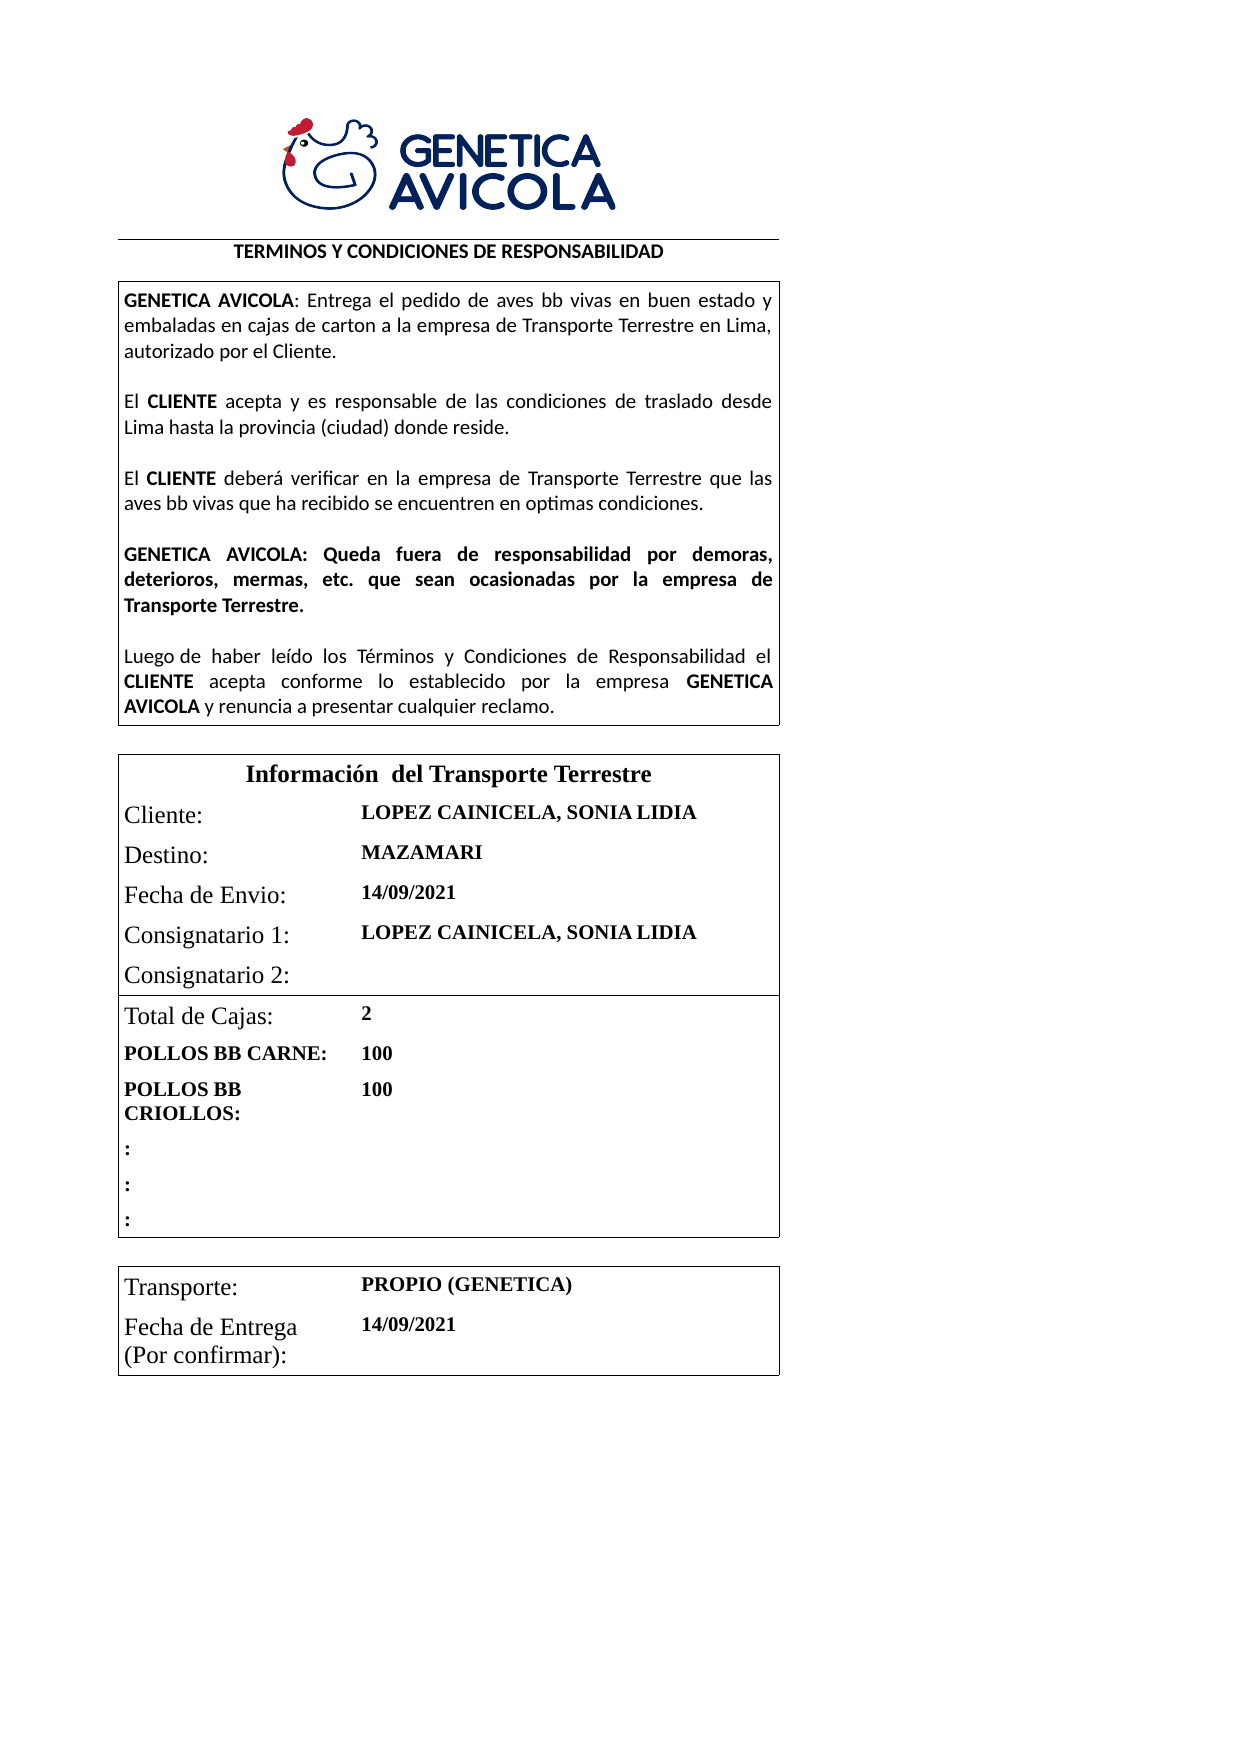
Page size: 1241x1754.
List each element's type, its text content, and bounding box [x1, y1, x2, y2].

table_cell : [119, 1166, 356, 1201]
table_cell 100 [356, 1035, 779, 1071]
table_cell LOPEZ CAINICELA, SONIA LIDIA [356, 915, 779, 955]
table_cell 14/09/2021 [356, 1306, 779, 1375]
table_cell POLLOS BB CARNE: [119, 1035, 356, 1071]
table_cell MAZAMARI [356, 834, 779, 874]
table_cell Transporte: [119, 1267, 356, 1306]
table_cell [356, 1201, 779, 1237]
table_cell Fecha de Envio: [119, 874, 356, 914]
table_cell Destino: [119, 834, 356, 874]
table_cell Total de Cajas: [119, 996, 356, 1035]
table_cell 2 [356, 996, 779, 1035]
table_cell [356, 1166, 779, 1201]
table_cell POLLOS BB CRIOLLOS: [119, 1071, 356, 1130]
table_cell [356, 955, 779, 995]
table_cell Consignatario 2: [119, 955, 356, 995]
table_cell [356, 1238, 779, 1266]
table_cell : [119, 1130, 356, 1166]
table_cell Cliente: [119, 794, 356, 834]
table_cell [356, 1130, 779, 1166]
table_header TERMINOS Y CONDICIONES DE RESPONSABILIDAD [118, 240, 779, 281]
table_cell Fecha de Entrega (Por confirmar): [119, 1306, 356, 1375]
table_cell LOPEZ CAINICELA, SONIA LIDIA [356, 794, 779, 834]
table_header Información del Transporte Terrestre [119, 755, 779, 794]
table_cell 100 [356, 1071, 779, 1130]
table_cell 14/09/2021 [356, 874, 779, 914]
table_cell Consignatario 1: [119, 915, 356, 955]
picture [282, 118, 616, 210]
table_cell PROPIO (GENETICA) [356, 1267, 779, 1306]
table_cell GENETICA AVICOLA: Entrega el pedido de aves bb vivas en buen estado y embaladas en cajas de carton a la empresa de Transporte Terrestre en Lima, autorizado por el Cliente. El CLIENTE acepta y es responsable de las condiciones de traslado desde Lima hasta la provincia (ciudad) donde reside. El CLIENTE deberá verificar en la empresa de Transporte Terrestre que las aves bb vivas que ha recibido se encuentren en optimas condiciones. GENETICA AVICOLA: Queda fuera de responsabilidad por demoras, deterioros, mermas, etc. que sean ocasionadas por la empresa de Transporte Terrestre. Luego de haber leído los Términos y Condiciones de Responsabilidad el CLIENTE acepta conforme lo establecido por la empresa GENETICA AVICOLA y renuncia a presentar cualquier reclamo. [119, 282, 779, 725]
table_cell [118, 1238, 356, 1266]
table_cell : [119, 1201, 356, 1237]
